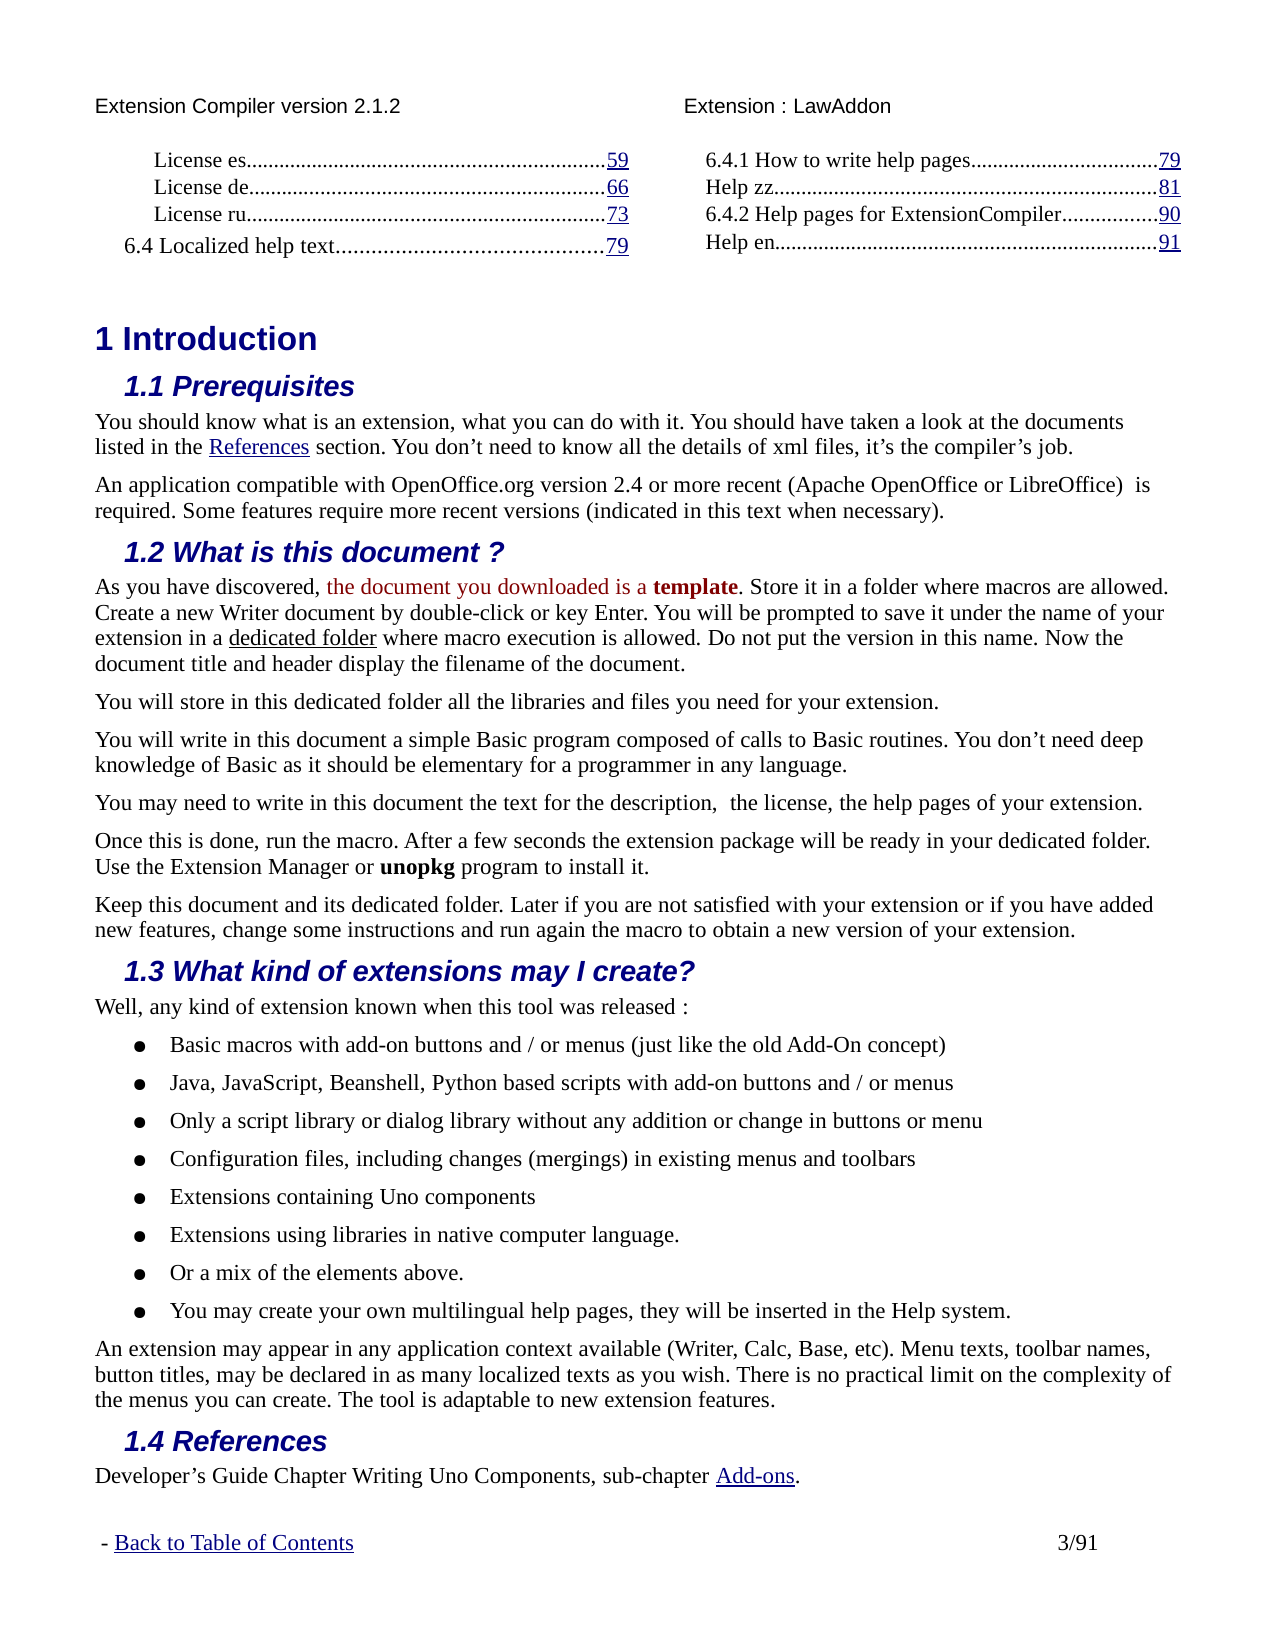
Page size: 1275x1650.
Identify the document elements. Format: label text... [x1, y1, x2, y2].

text License ru 73 [153, 202, 629, 227]
list Or a mix of the elements above. [132, 1260, 1181, 1285]
subtitle References [124, 1425, 1181, 1457]
text As you have discovered, the document you downloaded is a template. Store it in a folder where macros are allowed. Create a new Writer document by double-click or key Enter. You will be prompted to save it under the name of your extension in a dedicated folder where macro execution is allowed. Do not put the version in this name. Now the document title and header display the filename of the document. [94, 574, 1181, 676]
text Keep this document and its dedicated folder. Later if you are not satisfied with your extension or if you have added new features, change some instructions and run again the macro to obtain a new version of your extension. [94, 892, 1181, 943]
text You will write in this document a simple Basic program composed of calls to Basic routines. You don’t need deep knowledge of Basic as it should be elementary for a programmer in any language. [94, 727, 1181, 778]
subtitle Prerequisites [124, 370, 1181, 403]
text An extension may appear in any application context available (Writer, Calc, Base, etc). Menu texts, toolbar names, button titles, may be declared in as many localized texts as you wish. There is no practical limit on the complexity of the menus you can create. The tool is adaptable to new extension features. [94, 1336, 1181, 1412]
text Help zz 81 [705, 175, 1181, 199]
subtitle What kind of extensions may I create? [124, 955, 1181, 988]
text 6.4 Localized help text 79 [124, 233, 629, 258]
subtitle Introduction [94, 320, 1181, 358]
list Extensions containing Uno components [132, 1184, 1181, 1209]
text 6.4.1 How to write help pages 79 [705, 147, 1181, 172]
list Extensions using libraries in native computer language. [132, 1222, 1181, 1247]
text You should know what is an extension, what you can do with it. You should have taken a look at the documents listed in the References section. You don’t need to know all the details of xml files, it’s the compiler’s job. [94, 408, 1181, 459]
text License es 59 [153, 147, 629, 172]
list Java, JavaScript, Beanshell, Python based scripts with add-on buttons and / or menus [132, 1070, 1181, 1095]
text License de 66 [153, 175, 629, 199]
text You will store in this dedicated folder all the libraries and files you need for your extension. [94, 689, 1181, 714]
text An application compatible with OpenOffice.org version 2.4 or more recent (Apache OpenOffice or LibreOffice) is required. Some features require more recent versions (indicated in this text when necessary). [94, 472, 1181, 523]
text Developer’s Guide Chapter Writing Uno Components, sub-chapter Add-ons. [94, 1463, 1181, 1489]
subtitle What is this document ? [124, 536, 1181, 568]
text Once this is done, run the macro. After a few seconds the extension package will be ready in your dedicated folder. Use the Extension Manager or unopkg program to install it. [94, 828, 1181, 879]
text Well, any kind of extension known when this tool was released : [94, 994, 1181, 1019]
text Help en 91 [705, 230, 1181, 254]
list You may create your own multilingual help pages, they will be inserted in the Help system. [132, 1298, 1181, 1323]
text You may need to write in this document the text for the description, the license, the help pages of your extension. [94, 790, 1181, 816]
list Configuration files, including changes (mergings) in existing menus and toolbars [132, 1146, 1181, 1171]
text 6.4.2 Help pages for ExtensionCompiler 90 [705, 202, 1181, 227]
list Basic macros with add-on buttons and / or menus (just like the old Add-On concept) [132, 1032, 1181, 1057]
list Only a script library or dialog library without any addition or change in buttons or menu [132, 1108, 1181, 1133]
